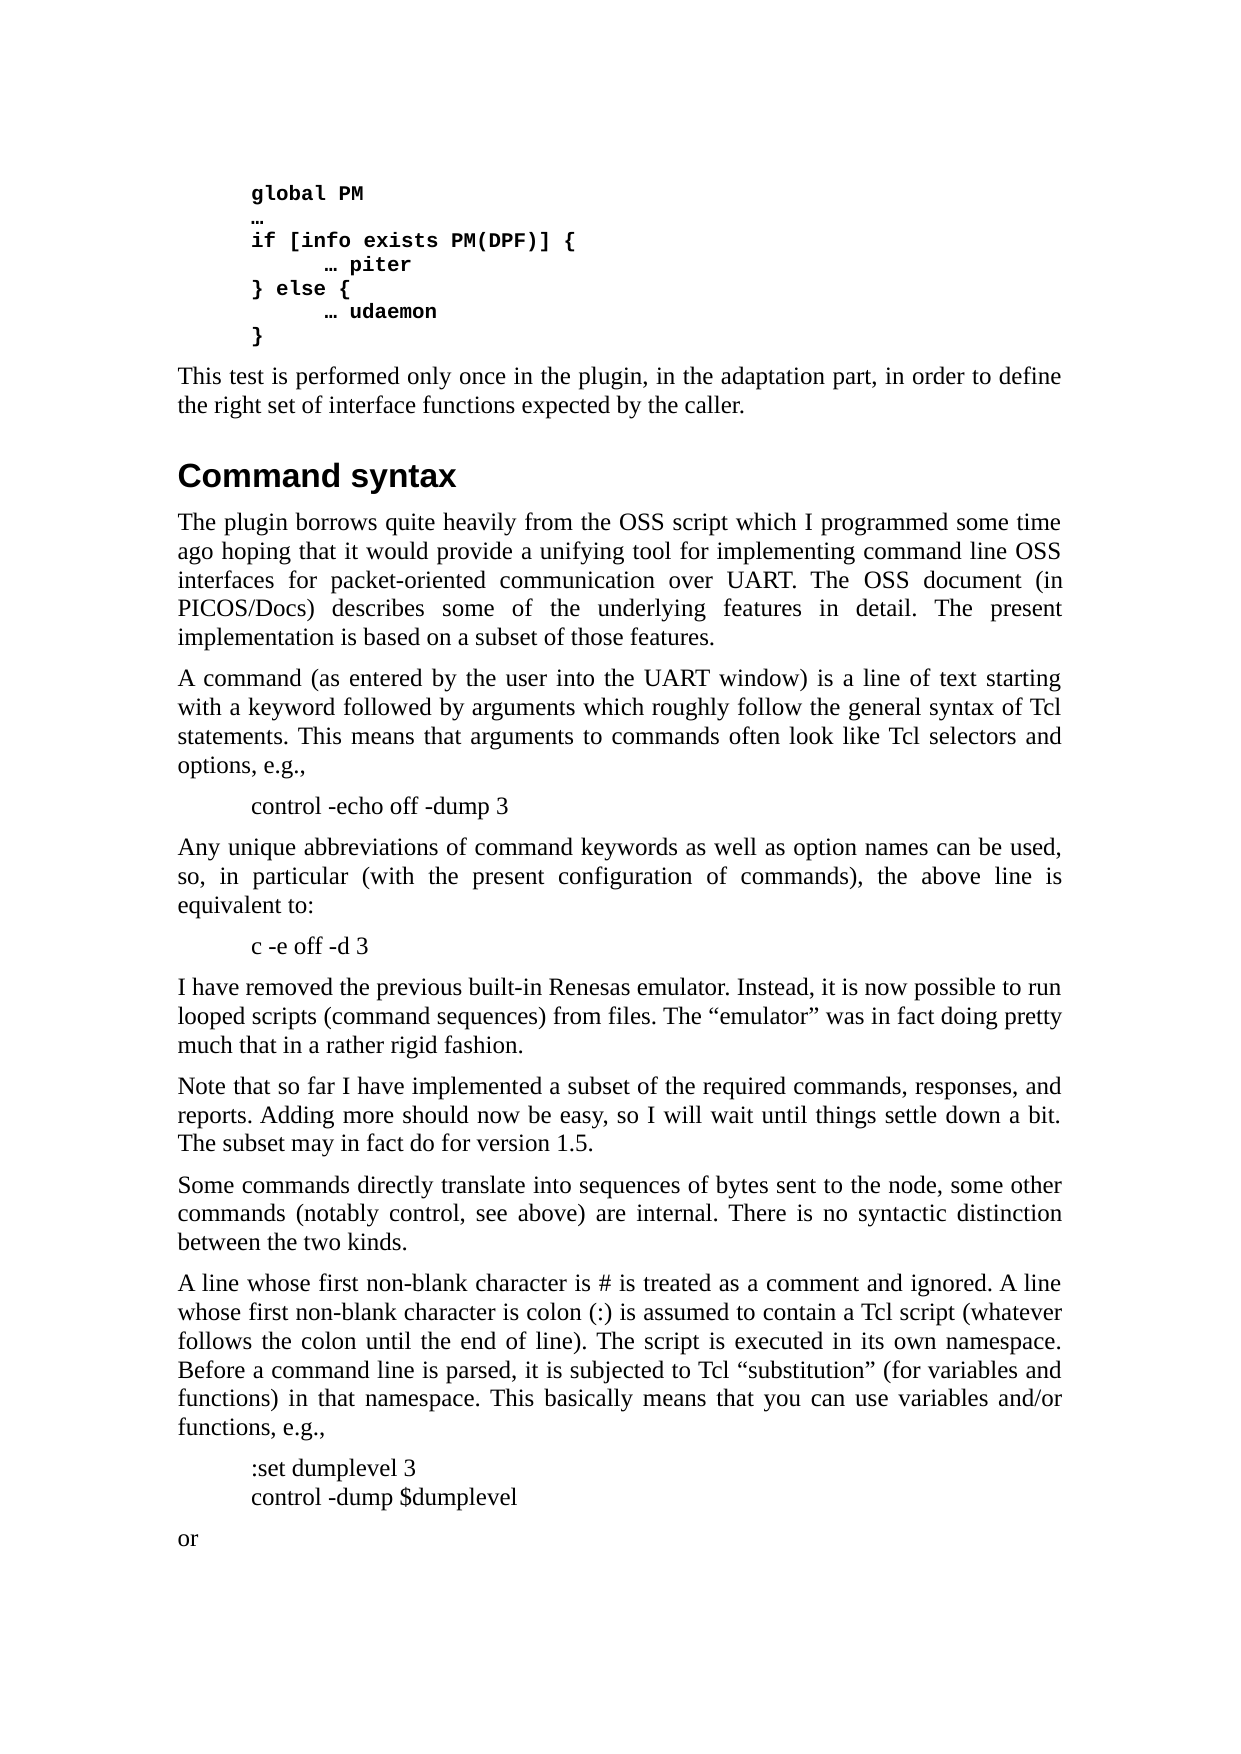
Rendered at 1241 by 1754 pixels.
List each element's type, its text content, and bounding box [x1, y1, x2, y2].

text The plugin borrows quite heavily from the OSS script which I programmed some time ago hoping that it would provide a unifying tool for implementing command line OSS interfaces for packet-oriented communication over UART. The OSS document (in PICOS/Docs) describes some of the underlying features in detail. The present implementation is based on a subset of those features. [177, 507, 1063, 651]
text This test is performed only once in the plugin, in the adaptation part, in order to define the right set of interface functions expected by the caller. [177, 361, 1063, 419]
text control -dump $dumplevel [177, 1482, 1063, 1511]
text Note that so far I have implemented a subset of the required commands, responses, and reports. Adding more should now be easy, so I will wait until things settle down a bit. The subset may in fact do for version 1.5. [177, 1071, 1063, 1157]
text Any unique abbreviations of command keywords as well as option names can be used, so, in particular (with the present configuration of commands), the above line is equivalent to: [177, 832, 1063, 918]
text Some commands directly translate into sequences of bytes sent to the node, some other commands (notably control, see above) are internal. There is no syntactic distinction between the two kinds. [177, 1170, 1063, 1256]
subtitle Command syntax [177, 456, 1063, 495]
text global PM [177, 177, 1063, 207]
text control -echo off -dump 3 [177, 791, 1063, 820]
text or [177, 1523, 1063, 1552]
text … [177, 207, 1063, 230]
text I have removed the previous built-in Renesas emulator. Instead, it is now possible to run looped scripts (command sequences) from files. The “emulator” was in fact doing pretty much that in a rather rigid fashion. [177, 972, 1063, 1058]
text } else { [177, 278, 1063, 301]
text if [info exists PM(DPF)] { [177, 230, 1063, 254]
text A line whose first non-blank character is # is treated as a comment and ignored. A line whose first non-blank character is colon (:) is assumed to contain a Tcl script (whatever follows the colon until the end of line). The script is executed in its own namespace. Before a command line is parsed, it is subjected to Tcl “substitution” (for variables and functions) in that namespace. This basically means that you can use variables and/or functions, e.g., [177, 1268, 1063, 1441]
text c -e off -d 3 [177, 931, 1063, 960]
text … udaemon [177, 301, 1063, 325]
text … piter [177, 254, 1063, 278]
text } [177, 325, 1063, 349]
text :set dumplevel 3 [177, 1453, 1063, 1482]
text A command (as entered by the user into the UART window) is a line of text starting with a keyword followed by arguments which roughly follow the general syntax of Tcl statements. This means that arguments to commands often look like Tcl selectors and options, e.g., [177, 663, 1063, 778]
